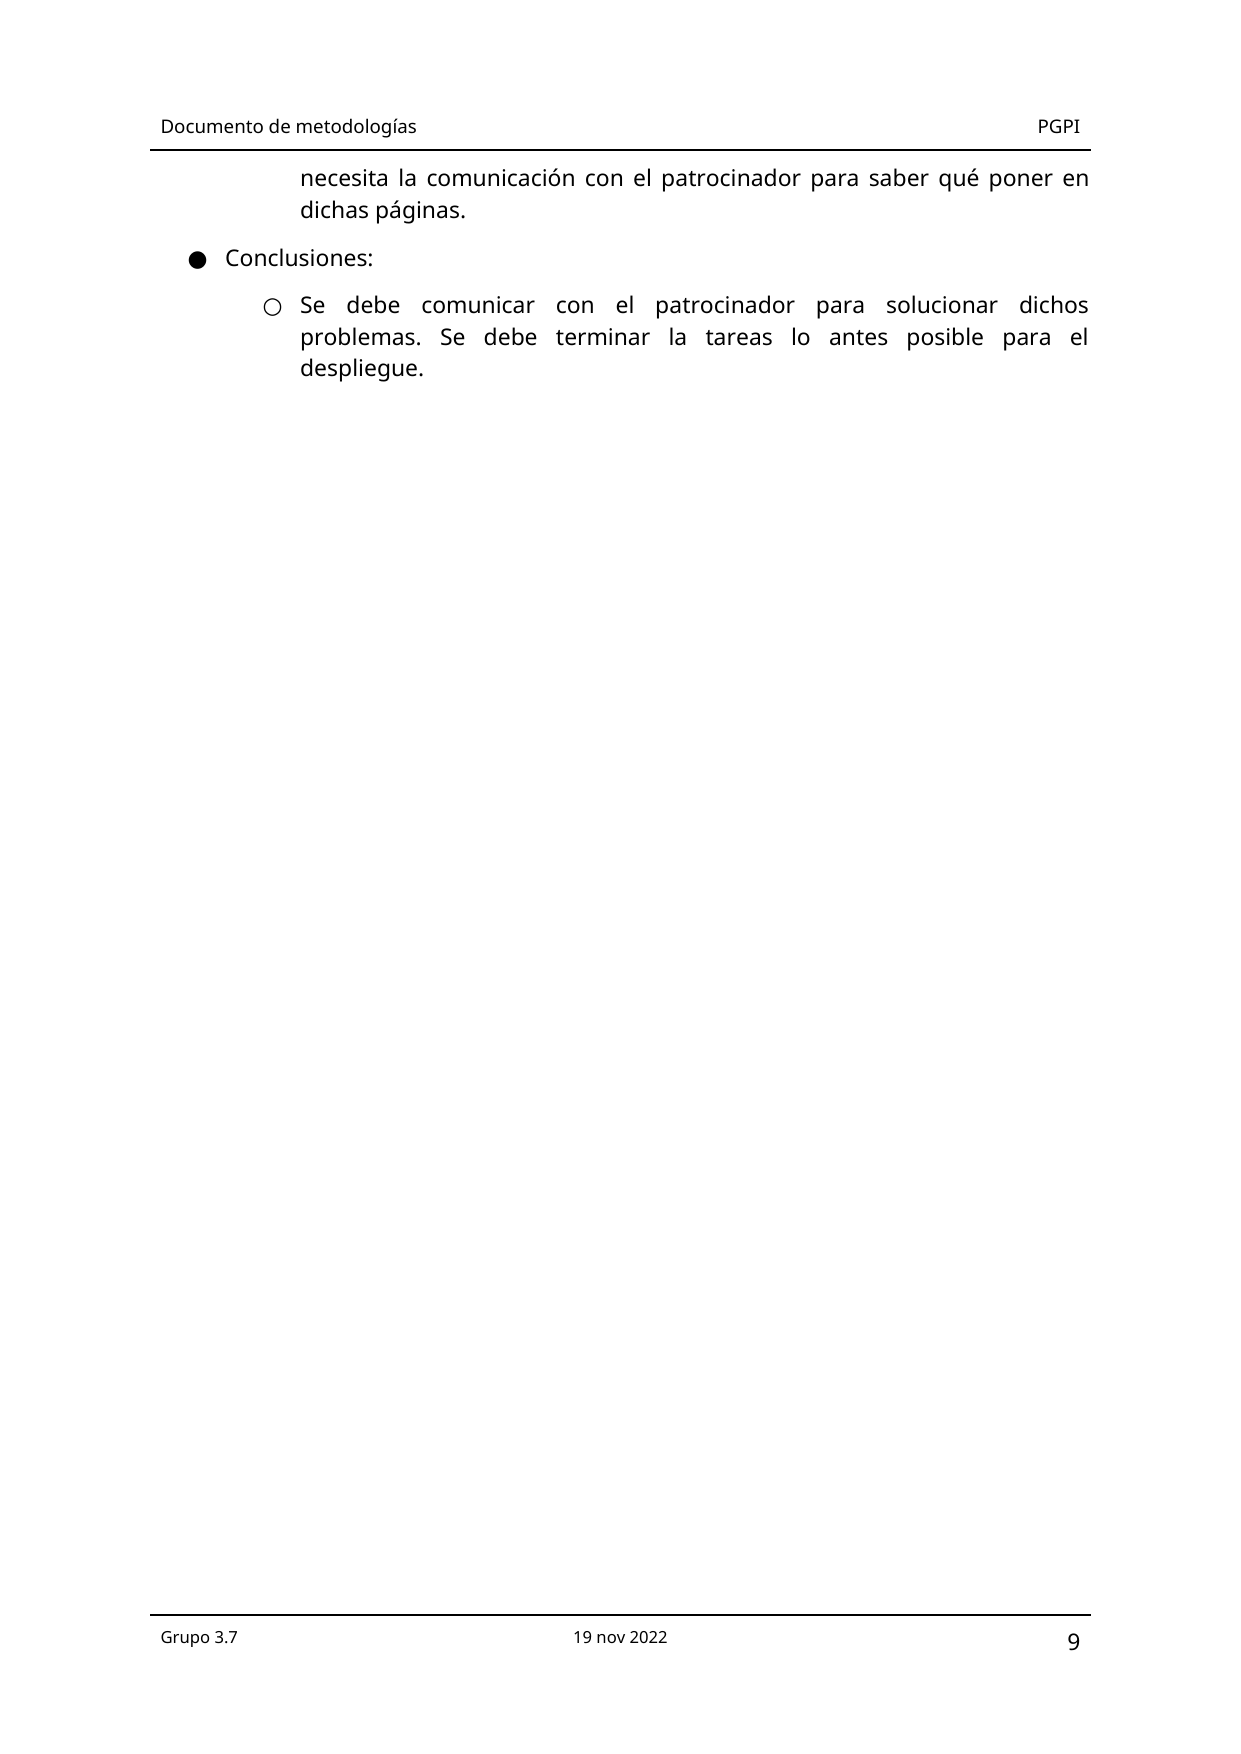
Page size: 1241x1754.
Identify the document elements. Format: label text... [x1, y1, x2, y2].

list Conclusiones: [187, 242, 1090, 273]
list necesita la comunicación con el patrocinador para saber qué poner en dichas páginas. [262, 162, 1090, 225]
list Se debe comunicar con el patrocinador para solucionar dichos problemas. Se debe terminar la tareas lo antes posible para el despliegue. [262, 289, 1090, 383]
